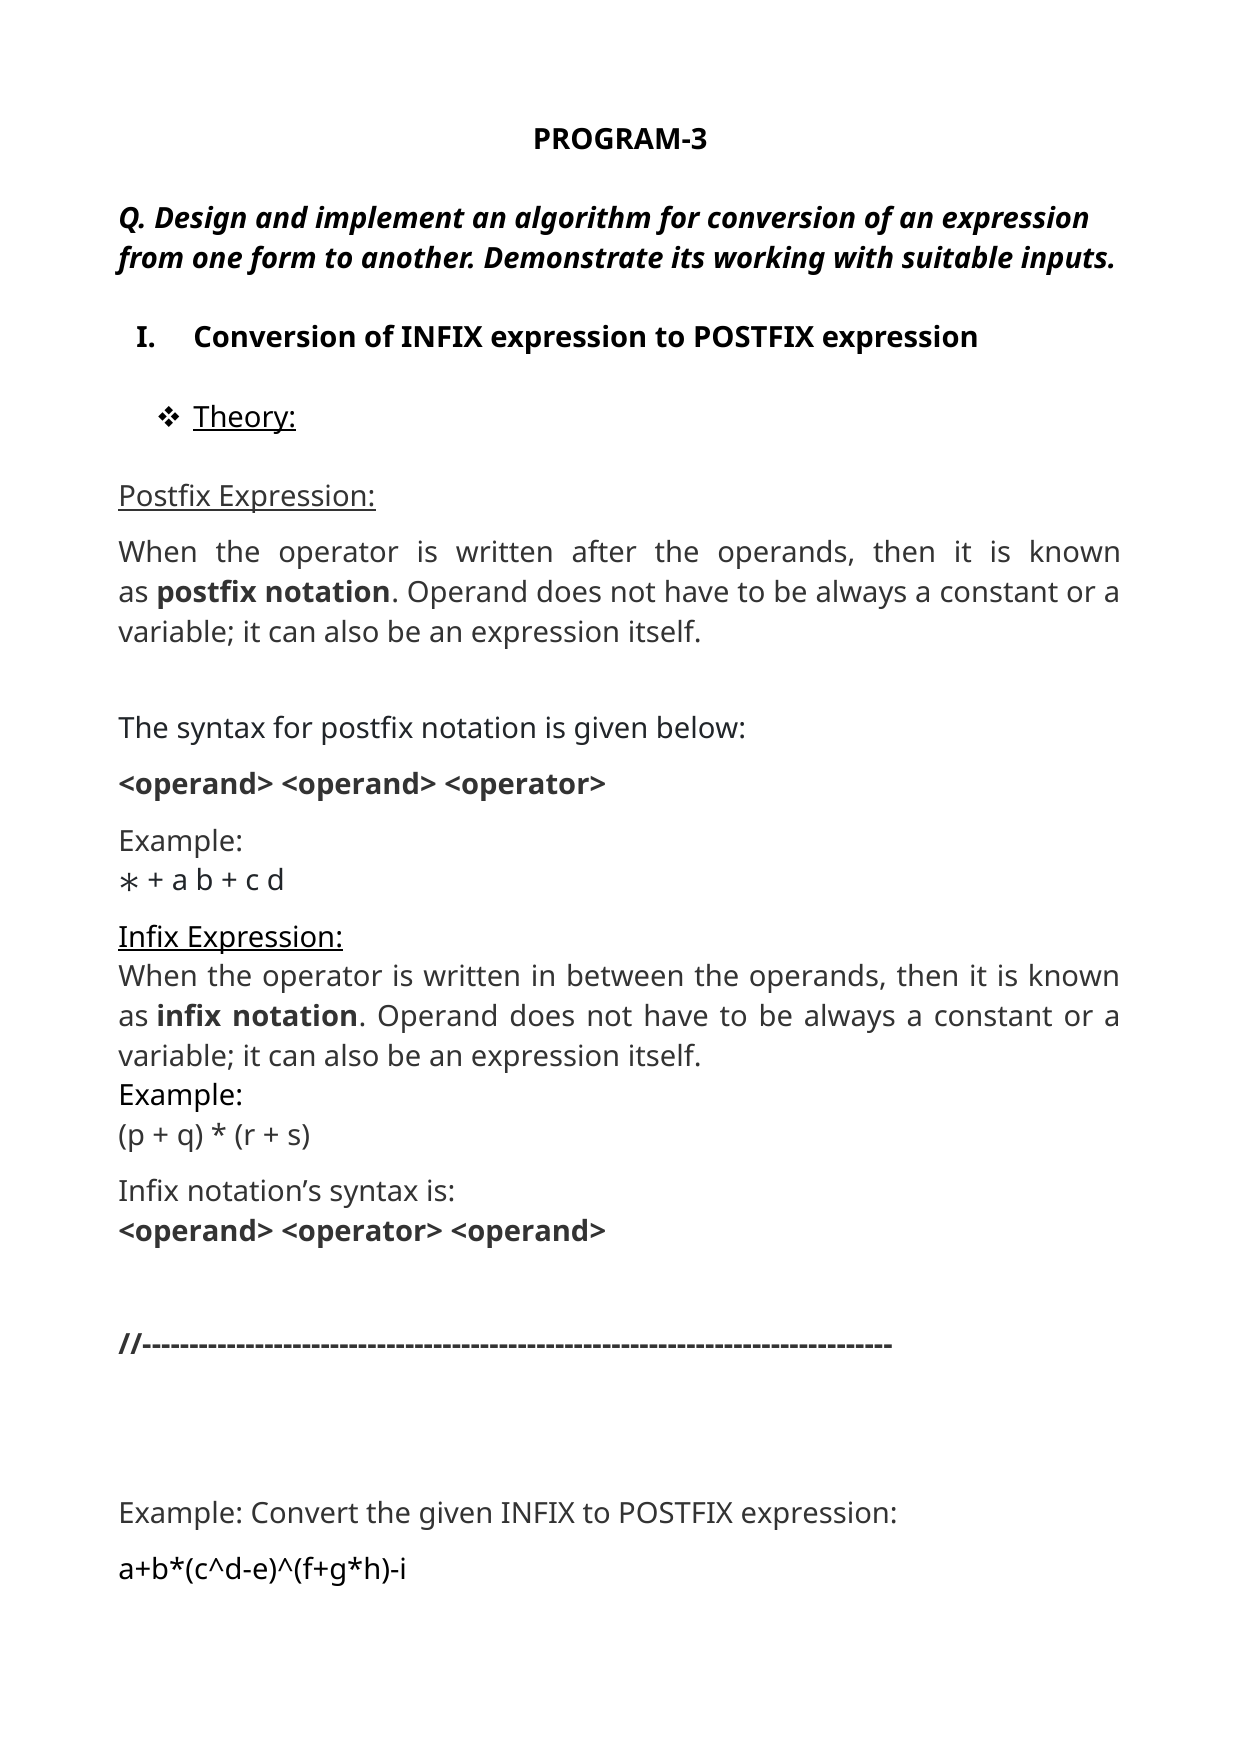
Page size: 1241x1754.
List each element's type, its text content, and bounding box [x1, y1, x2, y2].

text Example: [118, 1074, 1122, 1114]
text Infix notation’s syntax is: [118, 1171, 1122, 1210]
text a+b*(c^d-e)^(f+g*h)-i [118, 1548, 1122, 1588]
list Conversion of INFIX expression to POSTFIX expression [156, 317, 1122, 356]
text When the operator is written after the operands, then it is known as postfix notation. Operand does not have to be always a constant or a variable; it can also be an expression itself. [118, 532, 1122, 651]
text Postfix Expression: [118, 475, 1122, 515]
text <operand> <operator> <operand> [118, 1210, 1122, 1250]
text The syntax for postfix notation is given below: [118, 707, 1122, 747]
text PROGRAM-3 [118, 118, 1122, 158]
text //-------------------------------------------------------------------------------- [118, 1323, 1122, 1363]
text Example: [118, 820, 1122, 859]
text (p + q) * (r + s) [118, 1114, 1122, 1154]
text Example: Convert the given INFIX to POSTFIX expression: [118, 1492, 1122, 1532]
text When the operator is written in between the operands, then it is known as infix notation. Operand does not have to be always a constant or a variable; it can also be an expression itself. [118, 956, 1122, 1074]
text <operand> <operand> <operator> [118, 763, 1122, 803]
list Theory: [156, 396, 1122, 436]
text Infix Expression: [118, 916, 1122, 956]
text Q. Design and implement an algorithm for conversion of an expression from one form to another. Demonstrate its working with suitable inputs. [118, 197, 1122, 277]
text ∗ + a b + c d [118, 859, 1122, 899]
